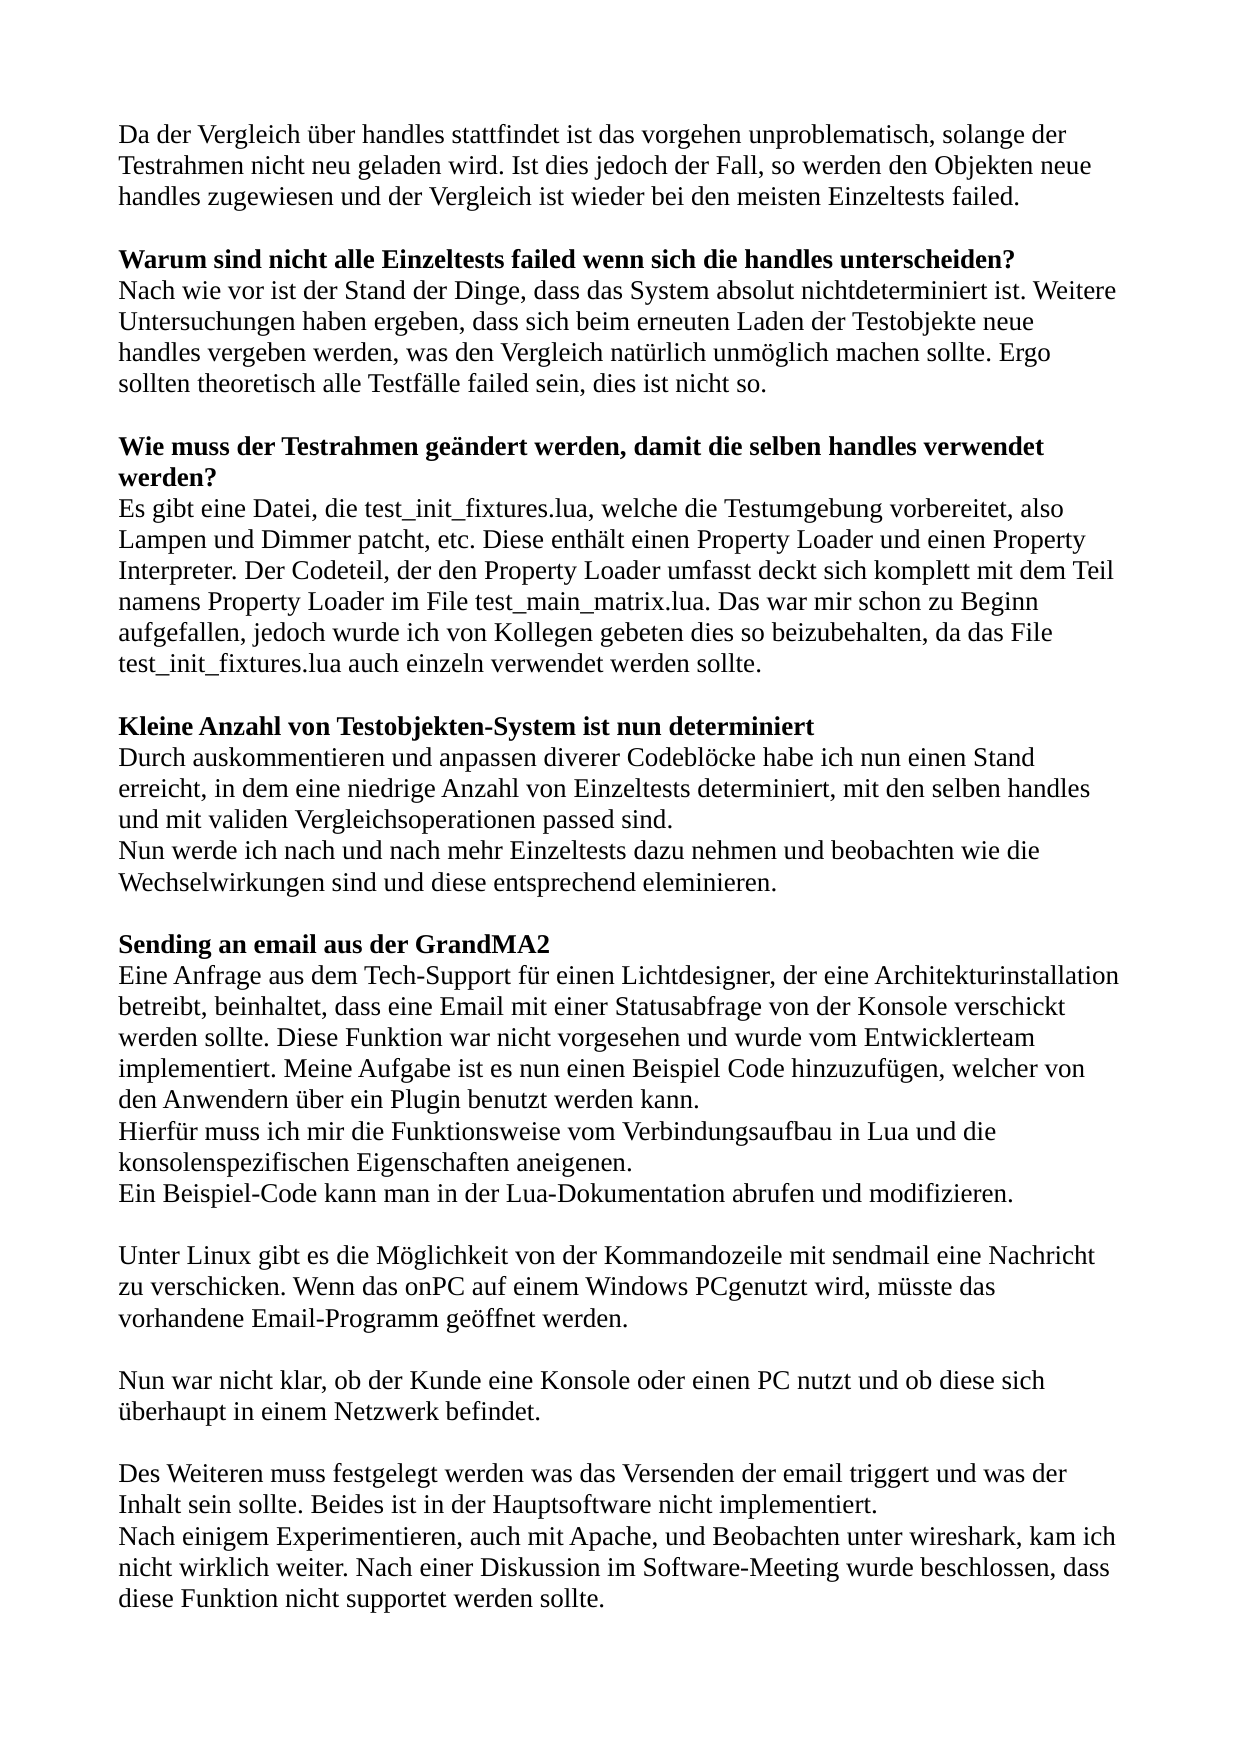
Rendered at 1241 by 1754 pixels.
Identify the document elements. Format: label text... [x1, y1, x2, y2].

text Ein Beispiel-Code kann man in der Lua-Dokumentation abrufen und modifizieren. [118, 1177, 1122, 1208]
text Nun werde ich nach und nach mehr Einzeltests dazu nehmen und beobachten wie die Wechselwirkungen sind und diese entsprechend eleminieren. [118, 834, 1122, 897]
text Nach wie vor ist der Stand der Dinge, dass das System absolut nichtdeterminiert ist. Weitere Untersuchungen haben ergeben, dass sich beim erneuten Laden der Testobjekte neue handles vergeben werden, was den Vergleich natürlich unmöglich machen sollte. Ergo sollten theoretisch alle Testfälle failed sein, dies ist nicht so. [118, 274, 1122, 398]
text Hierfür muss ich mir die Funktionsweise vom Verbindungsaufbau in Lua und die konsolenspezifischen Eigenschaften aneigenen. [118, 1115, 1122, 1177]
text Es gibt eine Datei, die test_init_fixtures.lua, welche die Testumgebung vorbereitet, also Lampen und Dimmer patcht, etc. Diese enthält einen Property Loader und einen Property Interpreter. Der Codeteil, der den Property Loader umfasst deckt sich komplett mit dem Teil namens Property Loader im File test_main_matrix.lua. Das war mir schon zu Beginn aufgefallen, jedoch wurde ich von Kollegen gebeten dies so beizubehalten, da das File test_init_fixtures.lua auch einzeln verwendet werden sollte. [118, 492, 1122, 679]
text Des Weiteren muss festgelegt werden was das Versenden der email triggert und was der Inhalt sein sollte. Beides ist in der Hauptsoftware nicht implementiert. [118, 1457, 1122, 1520]
text Nun war nicht klar, ob der Kunde eine Konsole oder einen PC nutzt und ob diese sich überhaupt in einem Netzwerk befindet. [118, 1364, 1122, 1426]
text Wie muss der Testrahmen geändert werden, damit die selben handles verwendet werden? [118, 429, 1122, 492]
text Kleine Anzahl von Testobjekten-System ist nun determiniert [118, 710, 1122, 741]
text Da der Vergleich über handles stattfindet ist das vorgehen unproblematisch, solange der Testrahmen nicht neu geladen wird. Ist dies jedoch der Fall, so werden den Objekten neue handles zugewiesen und der Vergleich ist wieder bei den meisten Einzeltests failed. [118, 118, 1122, 212]
text Warum sind nicht alle Einzeltests failed wenn sich die handles unterscheiden? [118, 243, 1122, 274]
text Nach einigem Experimentieren, auch mit Apache, und Beobachten unter wireshark, kam ich nicht wirklich weiter. Nach einer Diskussion im Software-Meeting wurde beschlossen, dass diese Funktion nicht supportet werden sollte. [118, 1520, 1122, 1613]
text Sending an email aus der GrandMA2 [118, 928, 1122, 959]
text Durch auskommentieren und anpassen diverer Codeblöcke habe ich nun einen Stand erreicht, in dem eine niedrige Anzahl von Einzeltests determiniert, mit den selben handles und mit validen Vergleichsoperationen passed sind. [118, 741, 1122, 834]
text Unter Linux gibt es die Möglichkeit von der Kommandozeile mit sendmail eine Nachricht zu verschicken. Wenn das onPC auf einem Windows PCgenutzt wird, müsste das vorhandene Email-Programm geöffnet werden. [118, 1239, 1122, 1333]
text Eine Anfrage aus dem Tech-Support für einen Lichtdesigner, der eine Architekturinstallation betreibt, beinhaltet, dass eine Email mit einer Statusabfrage von der Konsole verschickt werden sollte. Diese Funktion war nicht vorgesehen und wurde vom Entwicklerteam implementiert. Meine Aufgabe ist es nun einen Beispiel Code hinzuzufügen, welcher von den Anwendern über ein Plugin benutzt werden kann. [118, 959, 1122, 1115]
